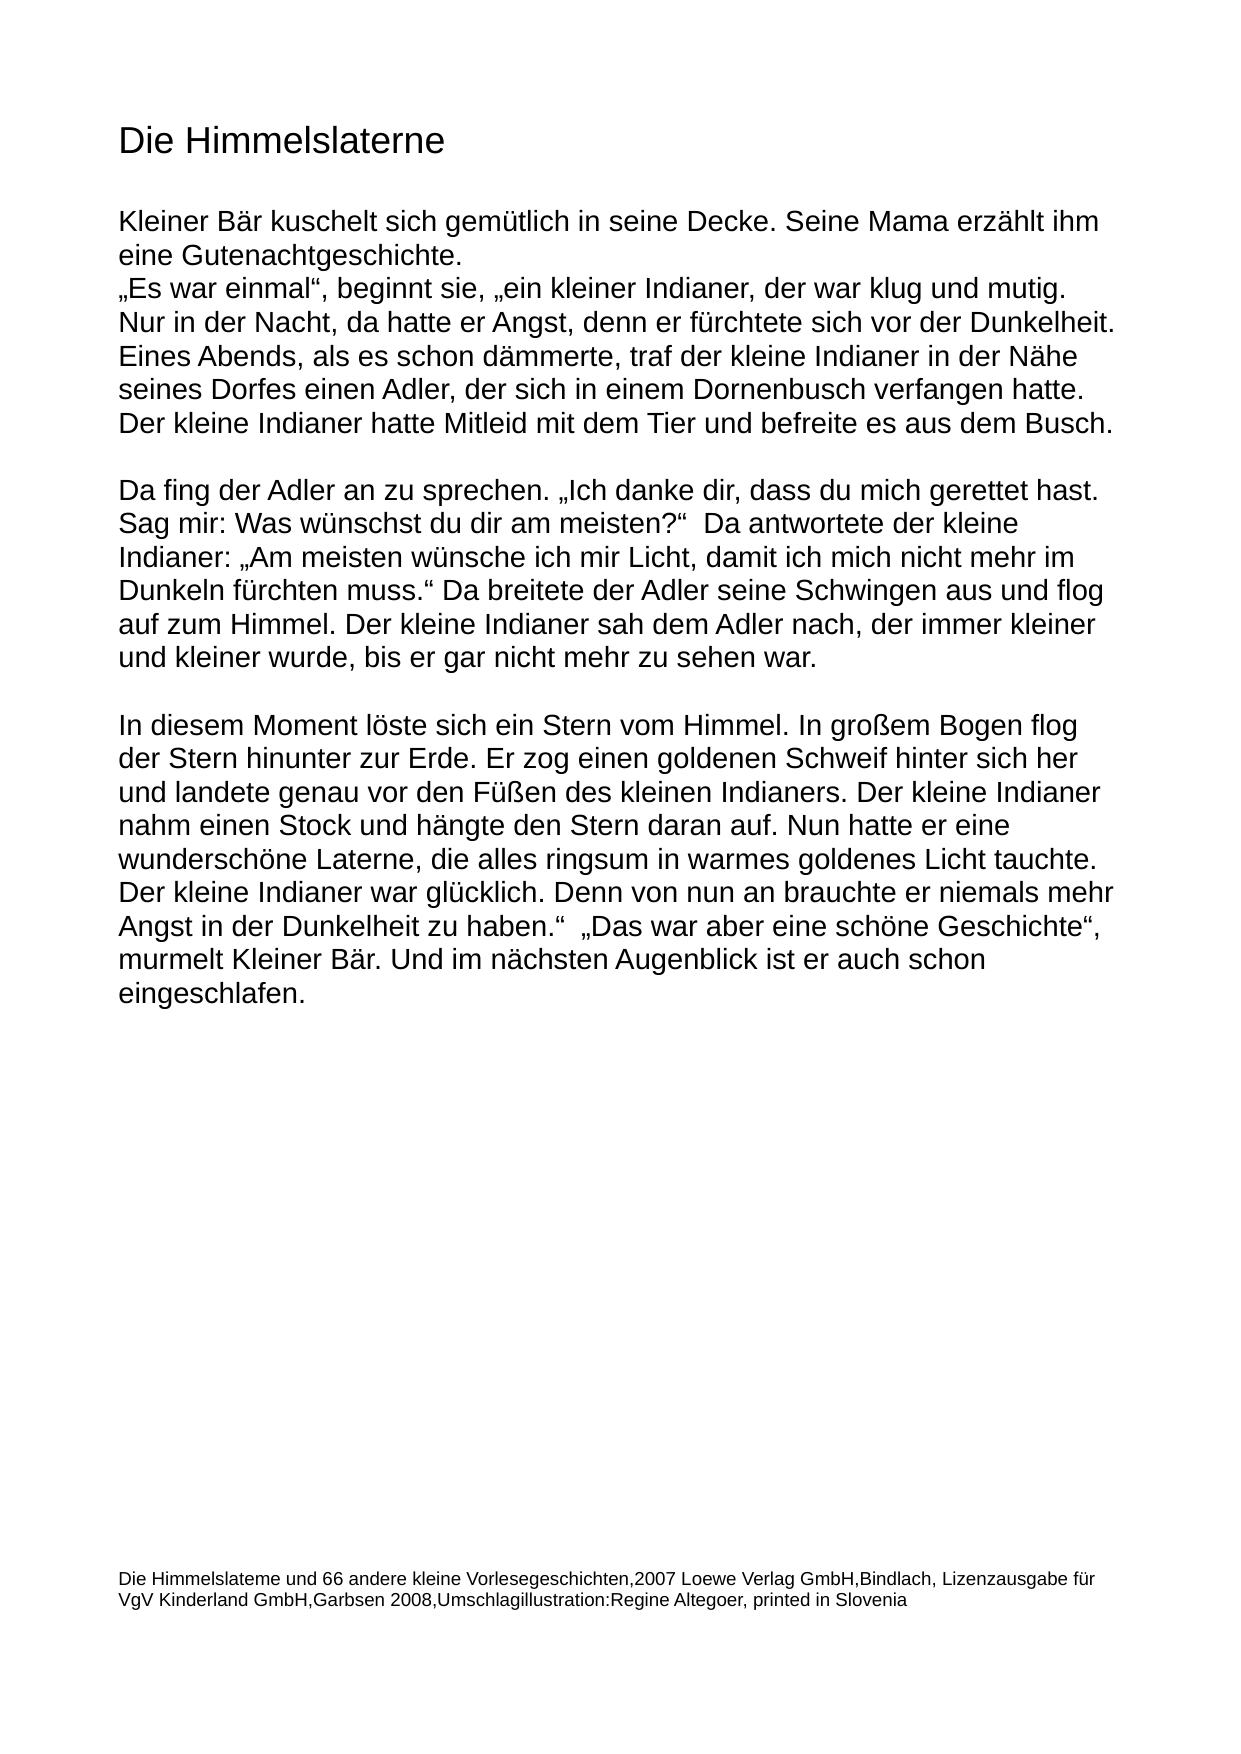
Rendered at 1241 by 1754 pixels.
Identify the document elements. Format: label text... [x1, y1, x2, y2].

text „Es war einmal“, beginnt sie, „ein kleiner Indianer, der war klug und mutig. Nur in der Nacht, da hatte er Angst, denn er fürchtete sich vor der Dunkelheit. Eines Abends, als es schon dämmerte, traf der kleine Indianer in der Nähe seines Dorfes einen Adler, der sich in einem Dornenbusch verfangen hatte. Der kleine Indianer hatte Mitleid mit dem Tier und befreite es aus dem Busch. [118, 271, 1122, 439]
text In diesem Moment löste sich ein Stern vom Himmel. In großem Bogen flog der Stern hinunter zur Erde. Er zog einen goldenen Schweif hinter sich her und landete genau vor den Füßen des kleinen Indianers. Der kleine Indianer nahm einen Stock und hängte den Stern daran auf. Nun hatte er eine wunderschöne Laterne, die alles ringsum in warmes goldenes Licht tauchte. Der kleine Indianer war glücklich. Denn von nun an brauchte er niemals mehr Angst in der Dunkelheit zu haben.“ „Das war aber eine schöne Geschichte“, murmelt Kleiner Bär. Und im nächsten Augenblick ist er auch schon eingeschlafen. [118, 707, 1122, 1009]
text Die Himmelslaterne [118, 118, 1122, 161]
text Die Himmelslateme und 66 andere kleine Vorlesegeschichten,2007 Loewe Verlag GmbH,Bindlach, Lizenzausgabe für VgV Kinderland GmbH,Garbsen 2008,Umschlagillustration:Regine Altegoer, printed in Slovenia [118, 1568, 1122, 1611]
text Da fing der Adler an zu sprechen. „Ich danke dir, dass du mich gerettet hast. Sag mir: Was wünschst du dir am meisten?“ Da antwortete der kleine Indianer: „Am meisten wünsche ich mir Licht, damit ich mich nicht mehr im Dunkeln fürchten muss.“ Da breitete der Adler seine Schwingen aus und flog auf zum Himmel. Der kleine Indianer sah dem Adler nach, der immer kleiner und kleiner wurde, bis er gar nicht mehr zu sehen war. [118, 473, 1122, 674]
text Kleiner Bär kuschelt sich gemütlich in seine Decke. Seine Mama erzählt ihm eine Gutenachtgeschichte. [118, 204, 1122, 271]
